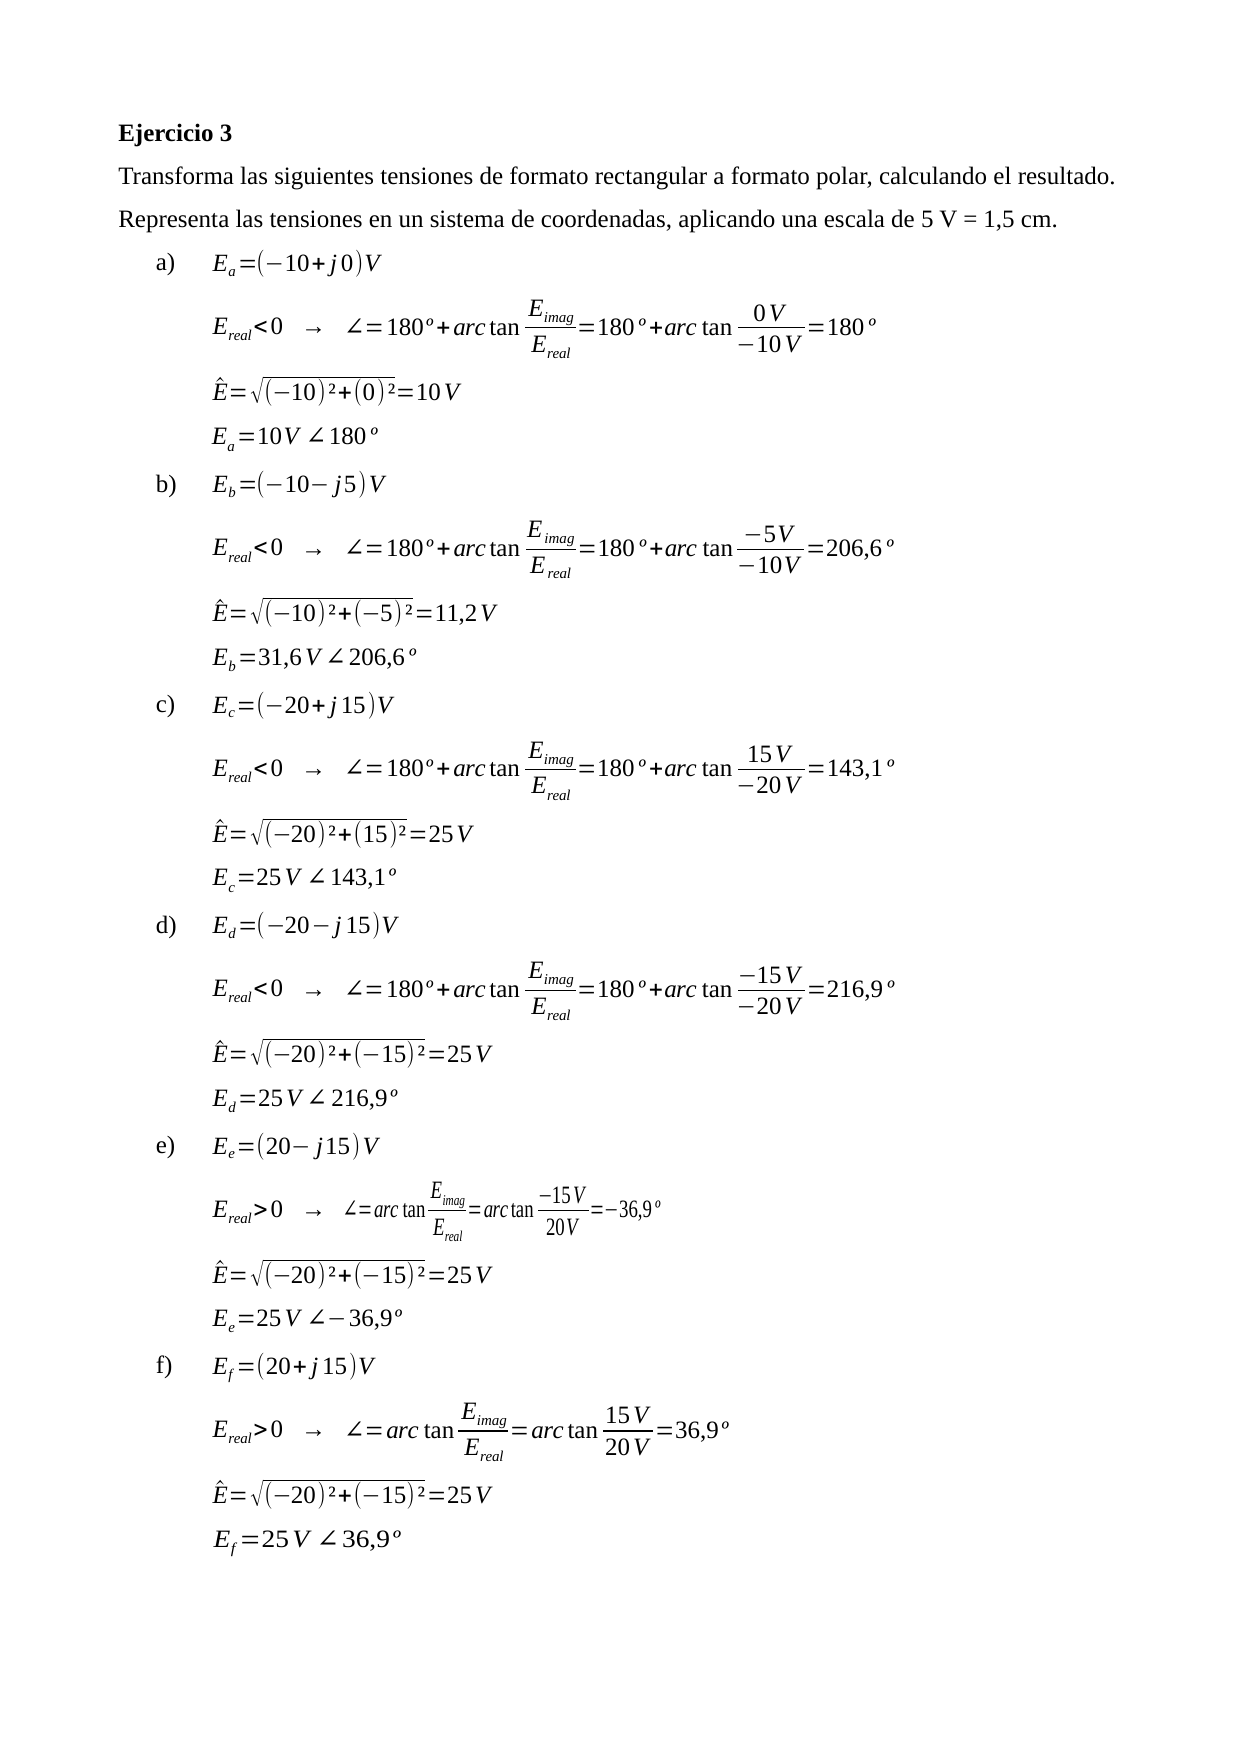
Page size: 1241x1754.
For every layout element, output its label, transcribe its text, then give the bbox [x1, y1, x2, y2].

text Transforma las siguientes tensiones de formato rectangular a formato polar, calculando el resultado. Representa las tensiones en un sistema de coordenadas, aplicando una escala de 5 V = 1,5 cm. [118, 161, 1122, 233]
list → [156, 957, 1122, 1023]
list → [156, 294, 1122, 361]
list → [156, 1177, 1122, 1244]
list → [156, 736, 1122, 803]
text Ejercicio 3 [118, 118, 1122, 147]
list → [156, 516, 1122, 582]
list → [156, 1397, 1122, 1464]
